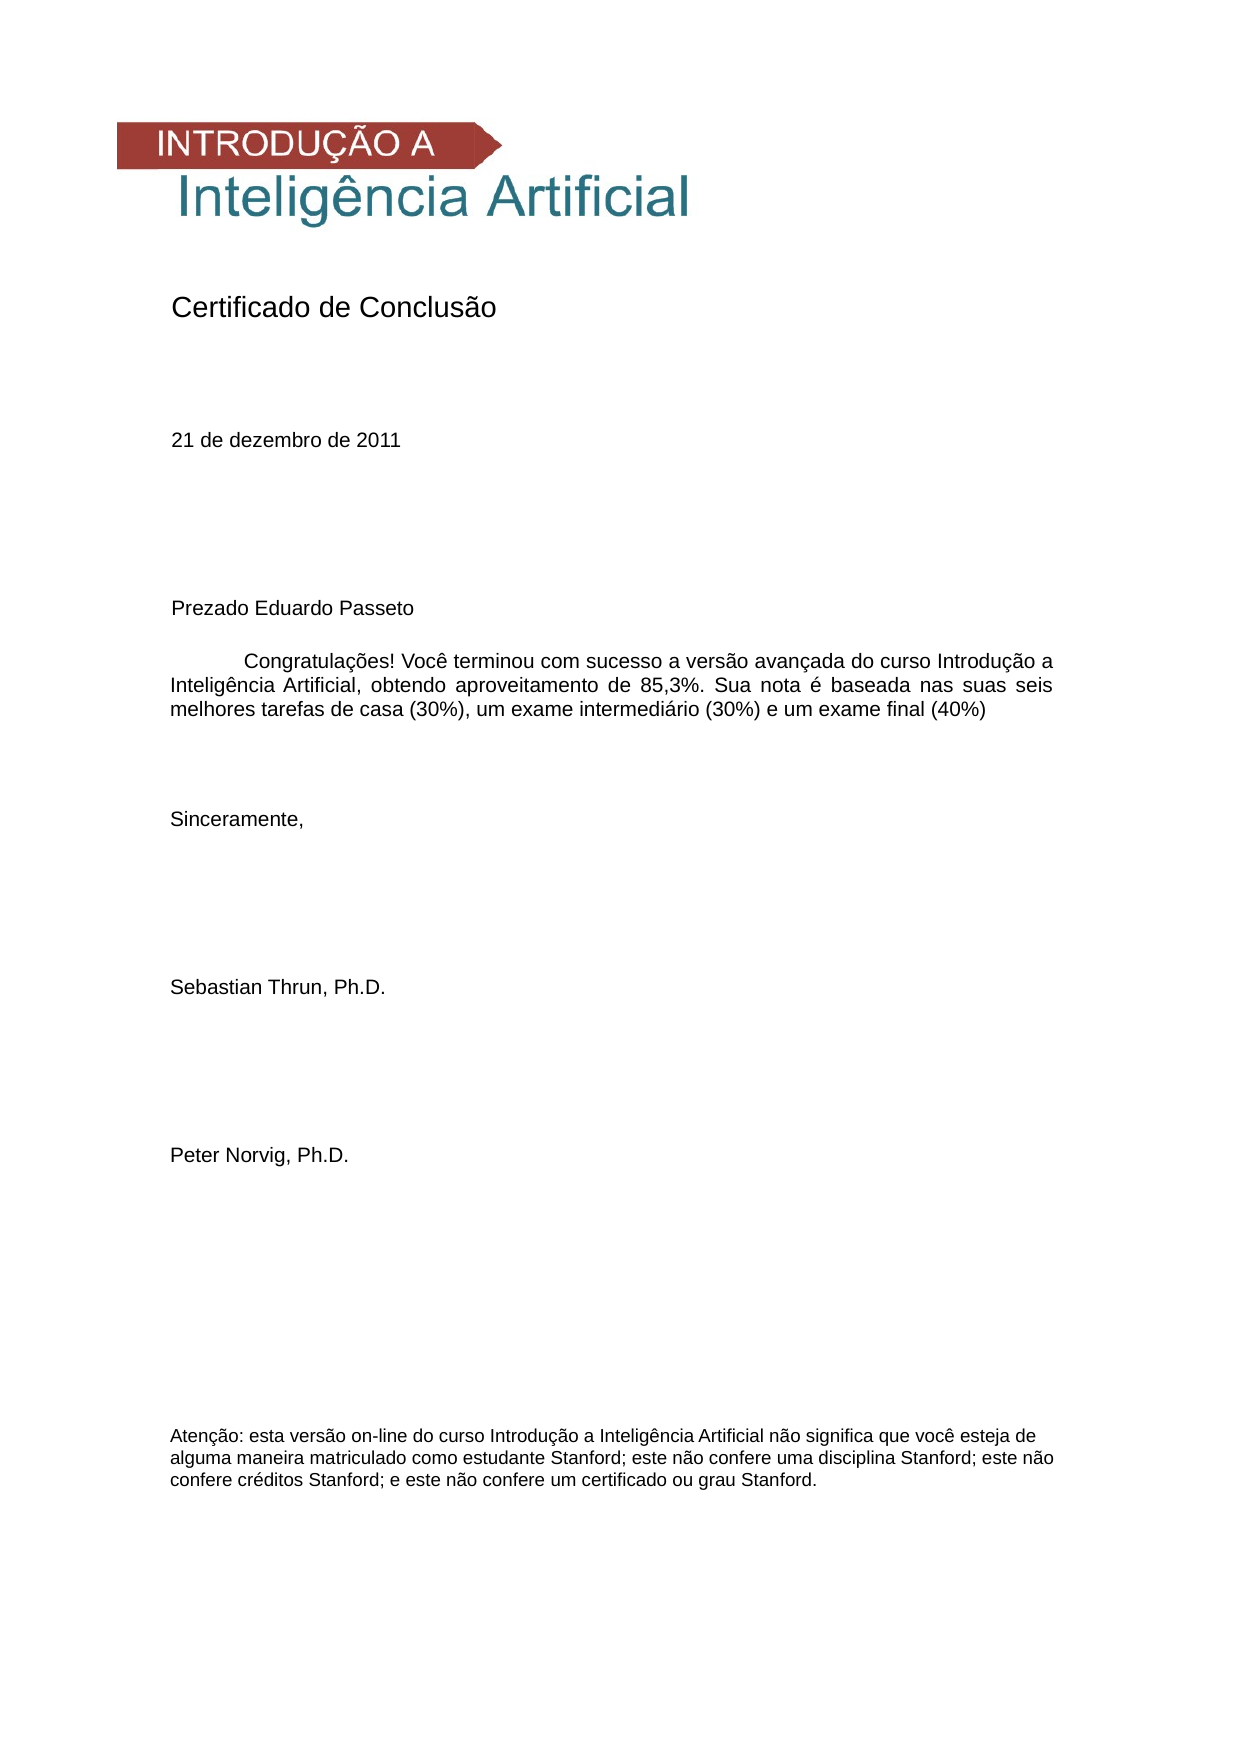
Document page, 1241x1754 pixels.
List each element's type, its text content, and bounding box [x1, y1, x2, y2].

text Congratulações! Você terminou com sucesso a versão avançada do curso Introdução a Inteligência Artificial, obtendo aproveitamento de 85,3%. Sua nota é baseada nas suas seis melhores tarefas de casa (30%), um exame intermediário (30%) e um exame final (40%) [170, 649, 1055, 721]
text 21 de dezembro de 2011 [118, 424, 1122, 452]
text Peter Norvig, Ph.D. [170, 1142, 1055, 1166]
text Atenção: esta versão on-line do curso Introdução a Inteligência Artificial não significa que você esteja de alguma maneira matriculado como estudante Stanford; este não confere uma disciplina Stanford; este não confere créditos Stanford; e este não confere um certificado ou grau Stanford. [170, 1425, 1055, 1490]
text Certificado de Conclusão [118, 289, 1122, 323]
text Prezado Eduardo Passeto [118, 596, 1122, 620]
text Sinceramente, [170, 807, 1055, 831]
text Sebastian Thrun, Ph.D. [170, 975, 1055, 999]
picture [117, 118, 708, 232]
